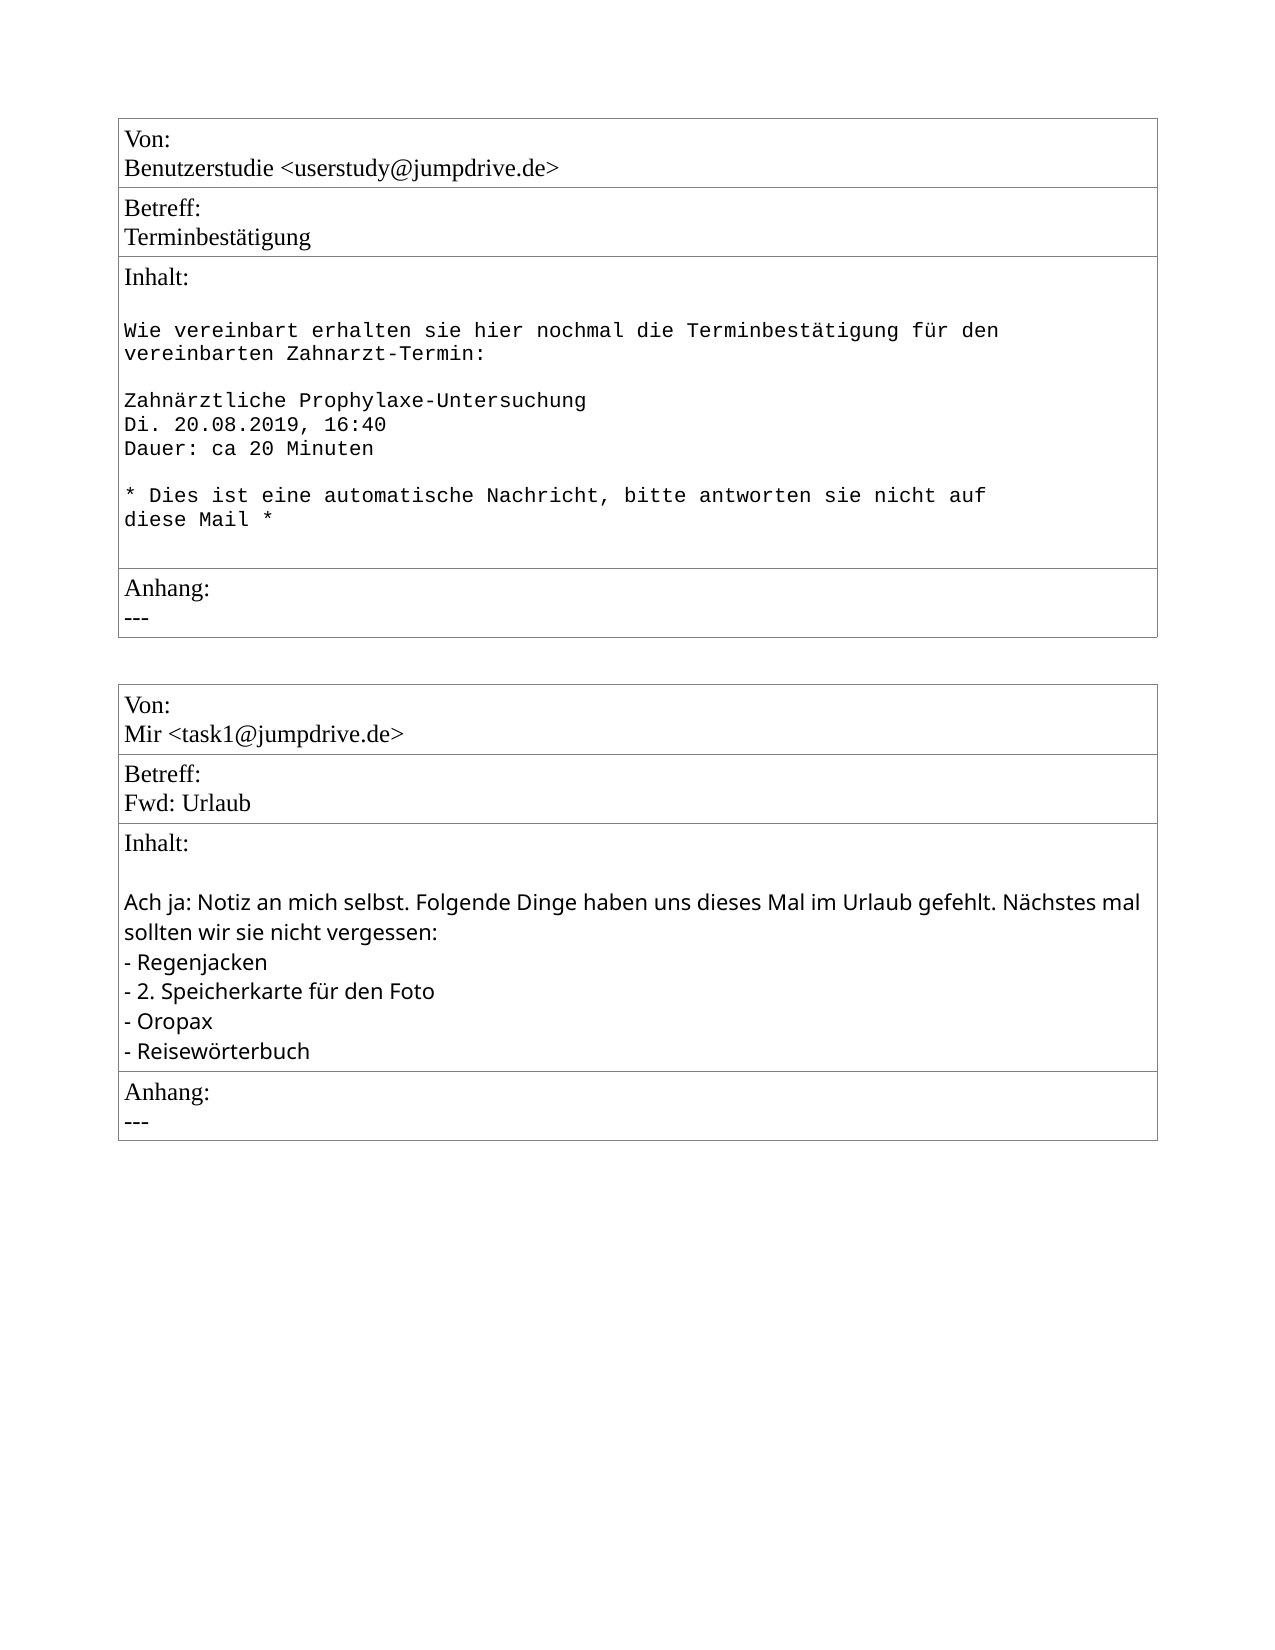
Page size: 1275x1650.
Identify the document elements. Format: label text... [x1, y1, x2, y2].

table_header Von: Mir <task1@jumpdrive.de> [119, 685, 1157, 753]
table_cell Inhalt: Wie vereinbart erhalten sie hier nochmal die Terminbestätigung für den vereinbarten Zahnarzt-Termin: Zahnärztliche Prophylaxe-Untersuchung Di. 20.08.2019, 16:40 Dauer: ca 20 Minuten * Dies ist eine automatische Nachricht, bitte antworten sie nicht auf diese Mail * [119, 257, 1157, 568]
table_cell Anhang: --- [119, 569, 1157, 637]
table_cell Betreff: Fwd: Urlaub [119, 755, 1157, 822]
table_cell Anhang: --- [119, 1072, 1157, 1140]
table_cell Inhalt: Ach ja: Notiz an mich selbst. Folgende Dinge haben uns dieses Mal im Urlaub gefehlt. Nächstes mal sollten wir sie nicht vergessen: - Regenjacken - 2. Speicherkarte für den Foto - Oropax - Reisewörterbuch [119, 824, 1157, 1071]
table_cell Betreff: Terminbestätigung [119, 188, 1157, 256]
table_header Von: Benutzerstudie <userstudy@jumpdrive.de> [119, 119, 1157, 187]
